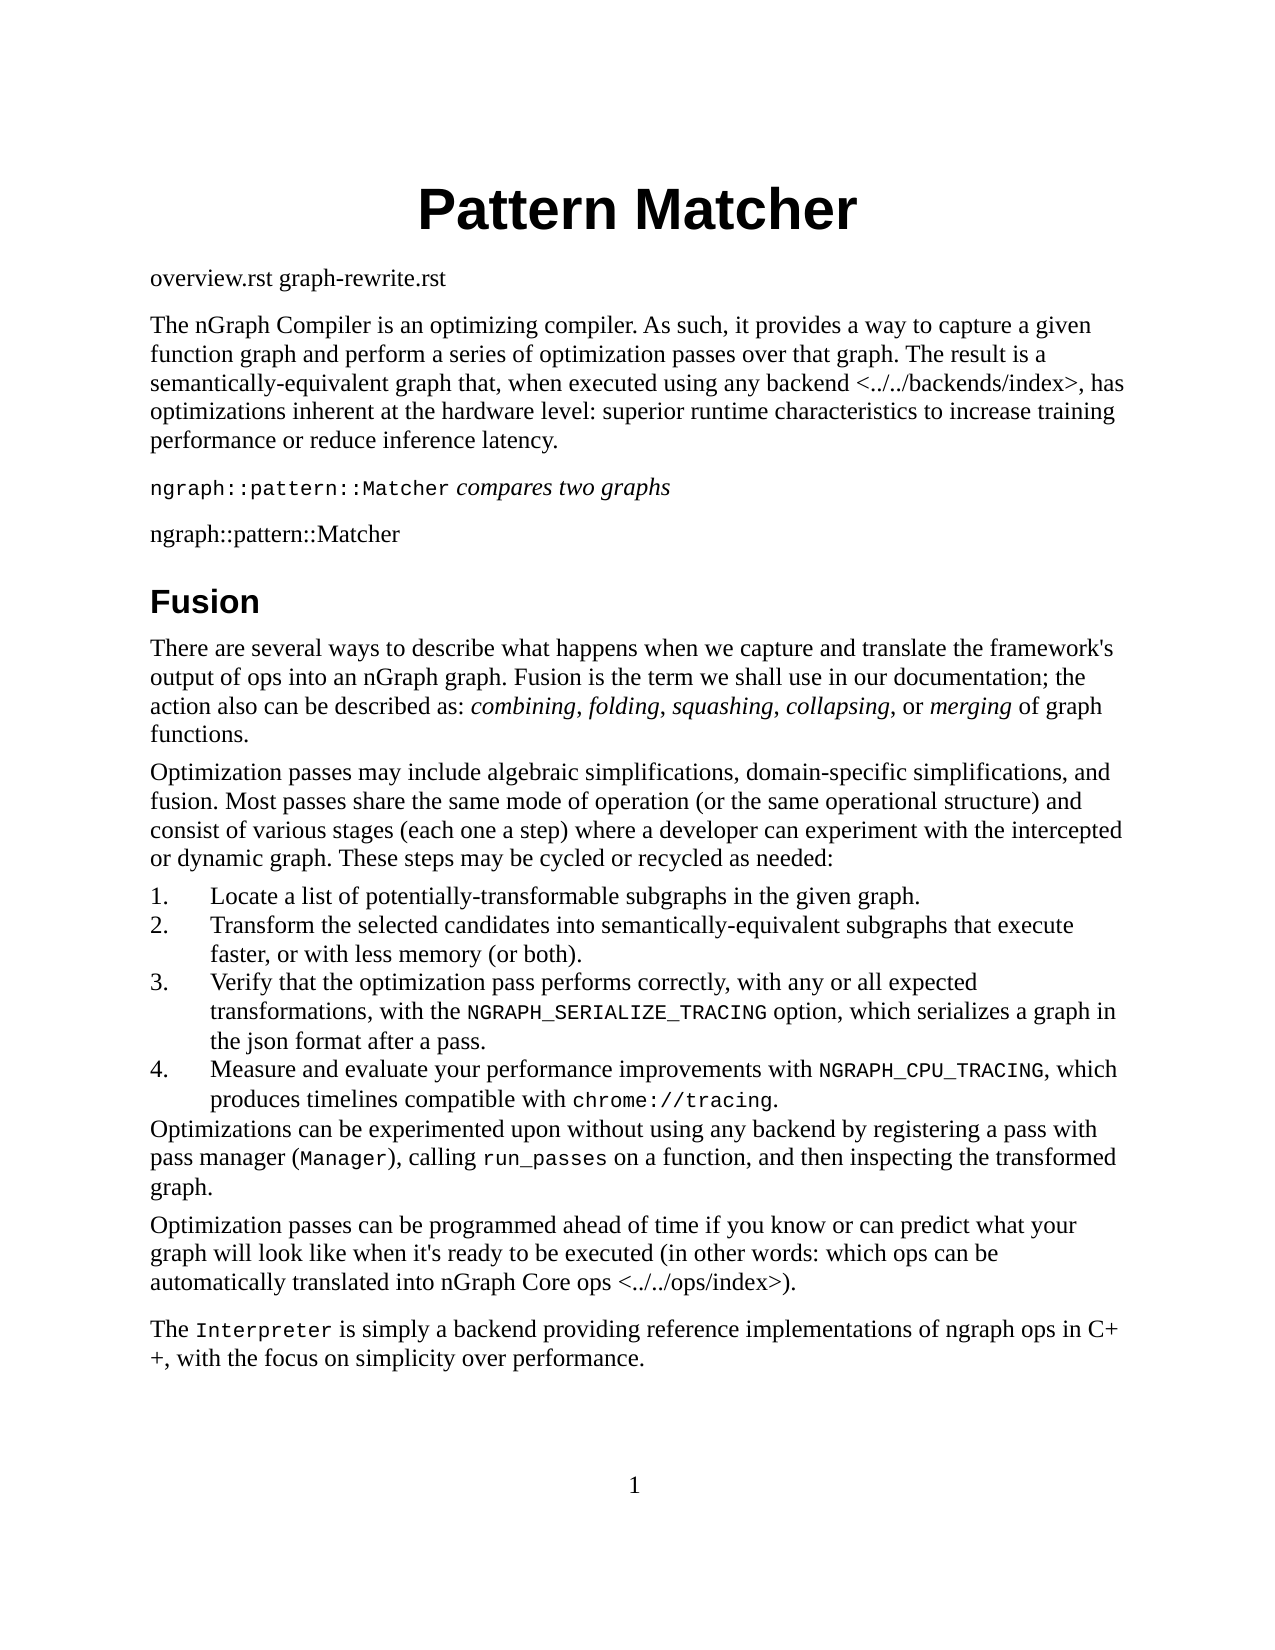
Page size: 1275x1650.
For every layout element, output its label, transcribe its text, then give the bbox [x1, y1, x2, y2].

text There are several ways to describe what happens when we capture and translate the framework's output of ops into an nGraph graph. Fusion is the term we shall use in our documentation; the action also can be described as: combining, folding, squashing, collapsing, or merging of graph functions. [150, 633, 1125, 748]
list Verify that the optimization pass performs correctly, with any or all expected transformations, with the NGRAPH_SERIALIZE_TRACING option, which serializes a graph in the json format after a pass. [150, 967, 1125, 1054]
text The Interpreter is simply a backend providing reference implementations of ngraph ops in C++, with the focus on simplicity over performance. [150, 1314, 1125, 1372]
list Locate a list of potentially-transformable subgraphs in the given graph. [150, 881, 1125, 910]
subtitle Fusion [150, 582, 1125, 621]
text ngraph::pattern::Matcher [150, 519, 1125, 548]
text Optimizations can be experimented upon without using any backend by registering a pass with pass manager (Manager), calling run_passes on a function, and then inspecting the transformed graph. [150, 1114, 1125, 1201]
list Transform the selected candidates into semantically-equivalent subgraphs that execute faster, or with less memory (or both). [150, 910, 1125, 967]
text overview.rst graph-rewrite.rst [150, 263, 1125, 292]
title Pattern Matcher [150, 175, 1125, 242]
text ngraph::pattern::Matcher compares two graphs [150, 472, 1125, 501]
text Optimization passes can be programmed ahead of time if you know or can predict what your graph will look like when it's ready to be executed (in other words: which ops can be automatically translated into nGraph Core ops <../../ops/index>). [150, 1210, 1125, 1296]
text The nGraph Compiler is an optimizing compiler. As such, it provides a way to capture a given function graph and perform a series of optimization passes over that graph. The result is a semantically-equivalent graph that, when executed using any backend <../../backends/index>, has optimizations inherent at the hardware level: superior runtime characteristics to increase training performance or reduce inference latency. [150, 310, 1125, 454]
list Measure and evaluate your performance improvements with NGRAPH_CPU_TRACING, which produces timelines compatible with chrome://tracing. [150, 1054, 1125, 1114]
text Optimization passes may include algebraic simplifications, domain-specific simplifications, and fusion. Most passes share the same mode of operation (or the same operational structure) and consist of various stages (each one a step) where a developer can experiment with the intercepted or dynamic graph. These steps may be cycled or recycled as needed: [150, 757, 1125, 872]
